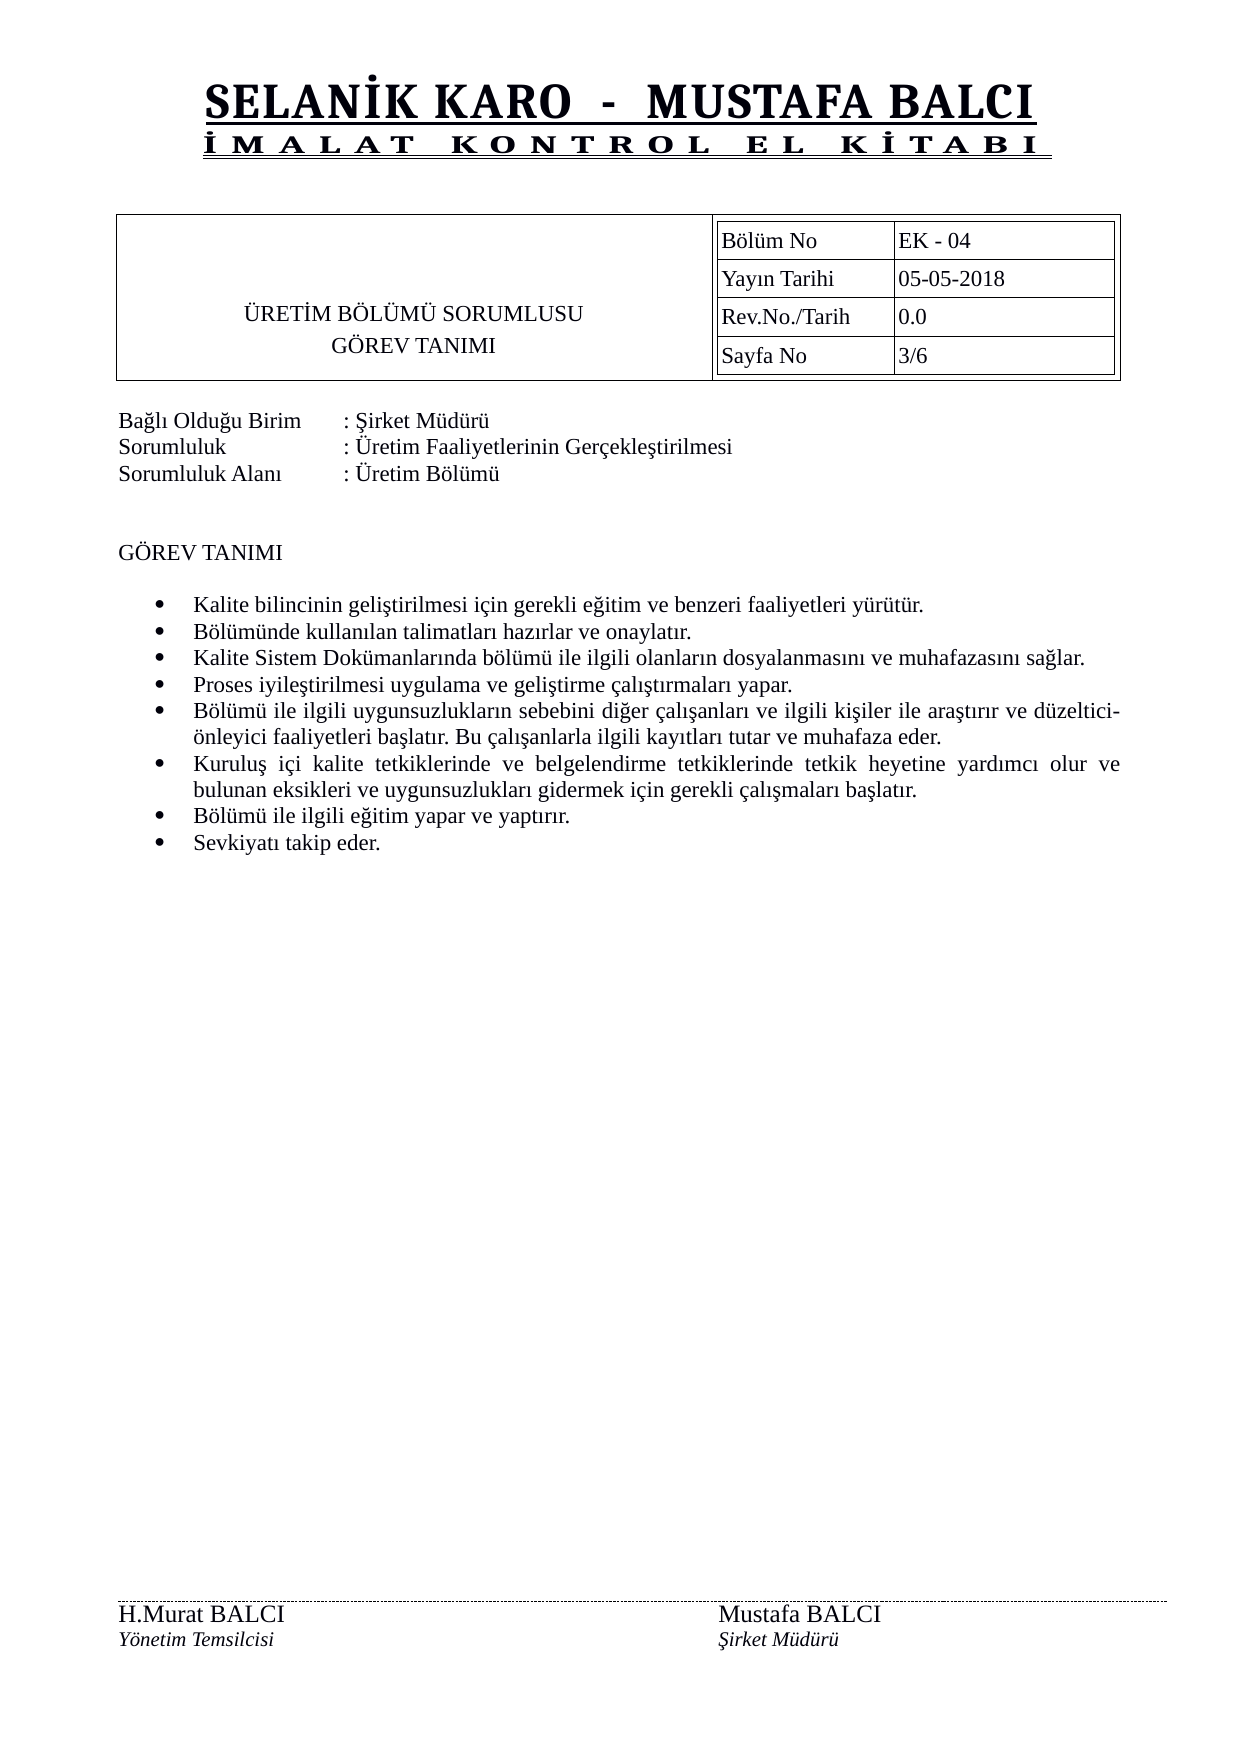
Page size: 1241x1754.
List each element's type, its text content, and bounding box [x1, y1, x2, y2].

table_cell 3/6 [895, 337, 1114, 374]
table_header Bölüm No [718, 222, 894, 259]
list Bölümünde kullanılan talimatları hazırlar ve onaylatır. [156, 618, 1122, 644]
list Kalite bilincinin geliştirilmesi için gerekli eğitim ve benzeri faaliyetleri yürütür. [156, 592, 1122, 618]
table_cell Rev.No./Tarih [718, 298, 894, 336]
table_header EK - 04 [895, 222, 1114, 259]
table_header [713, 215, 1120, 380]
list Kuruluş içi kalite tetkiklerinde ve belgelendirme tetkiklerinde tetkik heyetine yardımcı olur ve bulunan eksikleri ve uygunsuzlukları gidermek için gerekli çalışmaları başlatır. [156, 750, 1122, 802]
list Bölümü ile ilgili eğitim yapar ve yaptırır. [156, 802, 1122, 829]
list Bölümü ile ilgili uygunsuzlukların sebebini diğer çalışanları ve ilgili kişiler ile araştırır ve düzeltici-önleyici faaliyetleri başlatır. Bu çalışanlarla ilgili kayıtları tutar ve muhafaza eder. [156, 697, 1122, 750]
table_cell Yayın Tarihi [718, 260, 894, 297]
table_header ÜRETİM BÖLÜMÜ SORUMLUSU GÖREV TANIMI [117, 215, 712, 380]
text Bağlı Olduğu Birim : Şirket Müdürü [118, 407, 1122, 433]
table_cell Sayfa No [718, 337, 894, 374]
text Sorumluluk Alanı : Üretim Bölümü [118, 460, 1122, 486]
text GÖREV TANIMI [118, 539, 1122, 565]
list Proses iyileştirilmesi uygulama ve geliştirme çalıştırmaları yapar. [156, 671, 1122, 697]
list Kalite Sistem Dokümanlarında bölümü ile ilgili olanların dosyalanmasını ve muhafazasını sağlar. [156, 644, 1122, 671]
list Sevkiyatı takip eder. [156, 829, 1122, 855]
table_cell 0.0 [895, 298, 1114, 336]
table_cell 05-05-2018 [895, 260, 1114, 297]
text Sorumluluk : Üretim Faaliyetlerinin Gerçekleştirilmesi [118, 433, 1122, 460]
